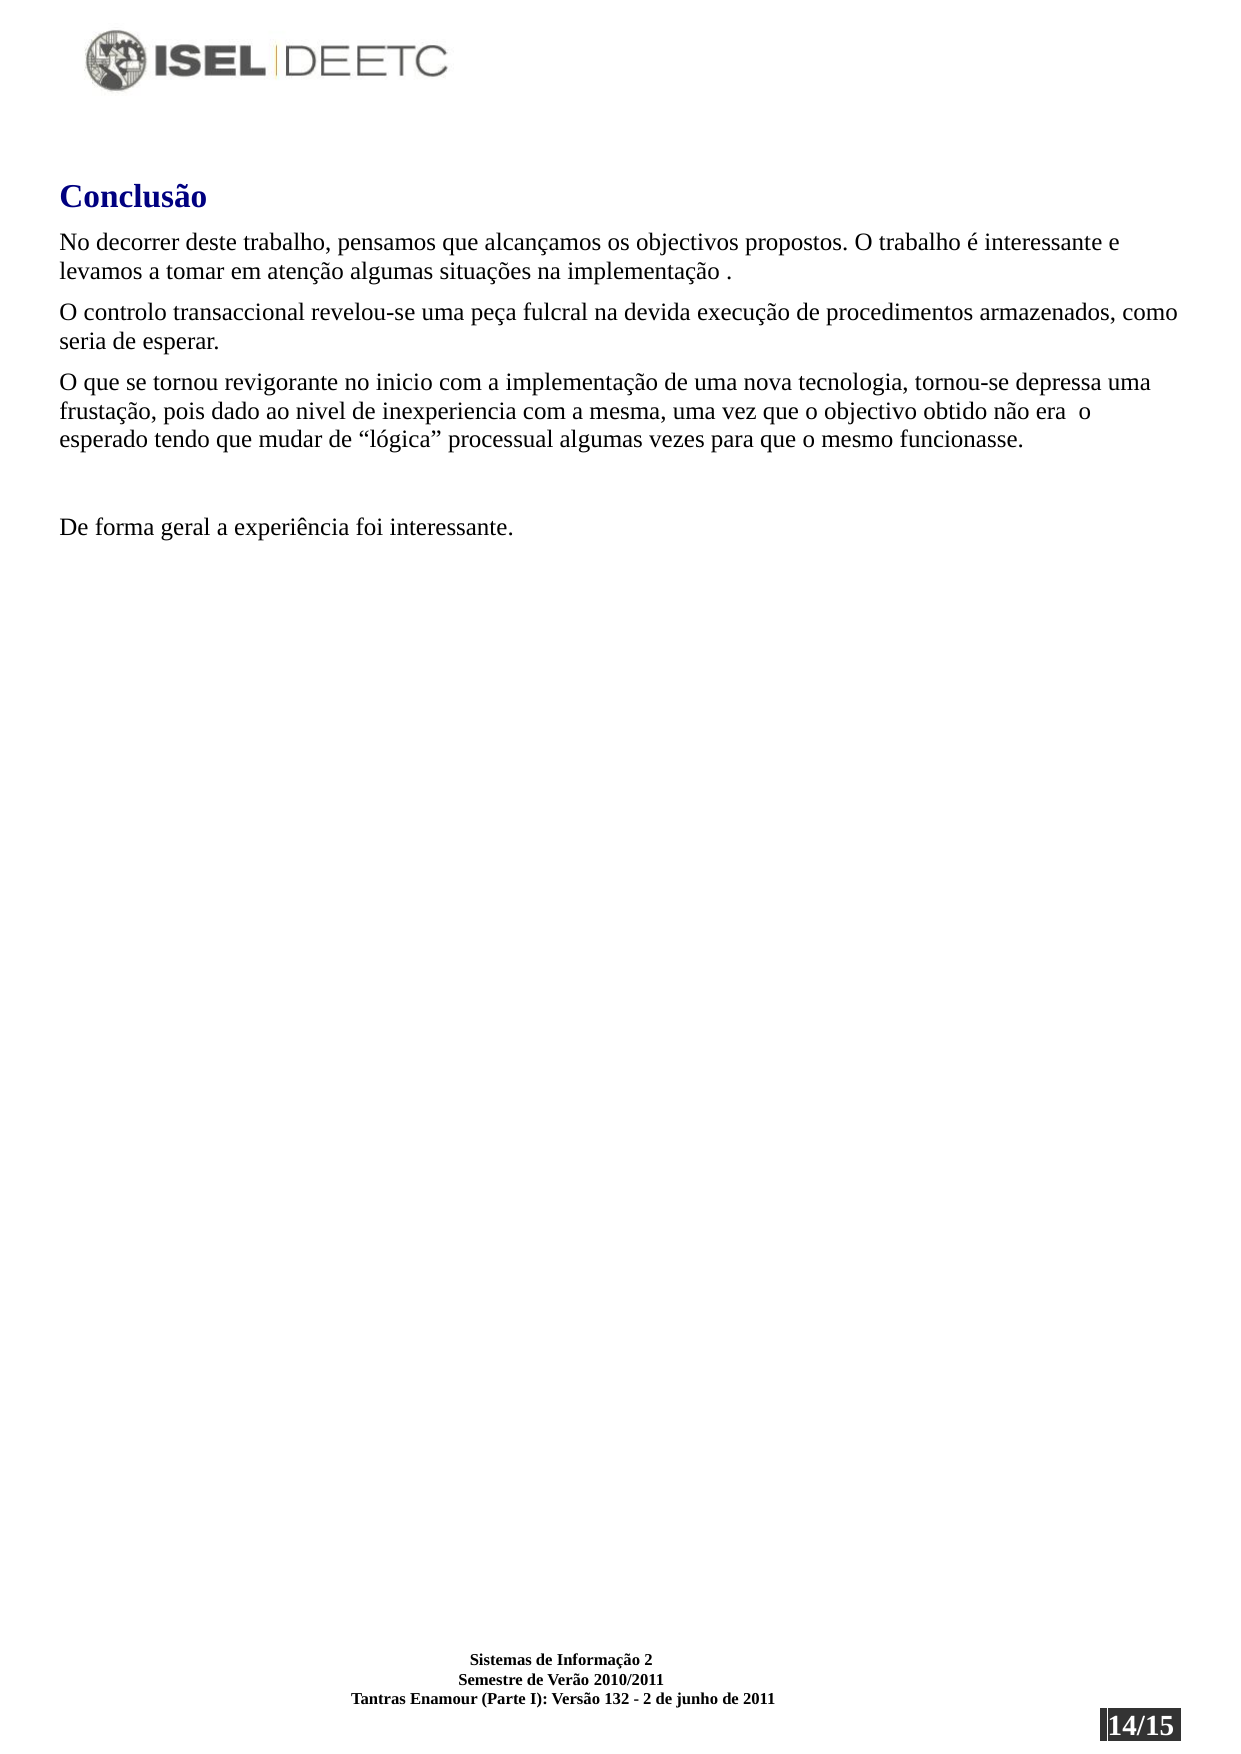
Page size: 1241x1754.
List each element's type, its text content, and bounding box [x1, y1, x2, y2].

text De forma geral a experiência foi interessante. [59, 512, 1181, 541]
subtitle Conclusão [59, 176, 1181, 214]
text O controlo transaccional revelou-se uma peça fulcral na devida execução de procedimentos armazenados, como seria de esperar. [59, 297, 1181, 354]
picture [76, 15, 478, 116]
text O que se tornou revigorante no inicio com a implementação de uma nova tecnologia, tornou-se depressa uma frustação, pois dado ao nivel de inexperiencia com a mesma, uma vez que o objectivo obtido não era o esperado tendo que mudar de “lógica” processual algumas vezes para que o mesmo funcionasse. [59, 367, 1181, 453]
text No decorrer deste trabalho, pensamos que alcançamos os objectivos propostos. O trabalho é interessante e levamos a tomar em atenção algumas situações na implementação . [59, 227, 1181, 284]
